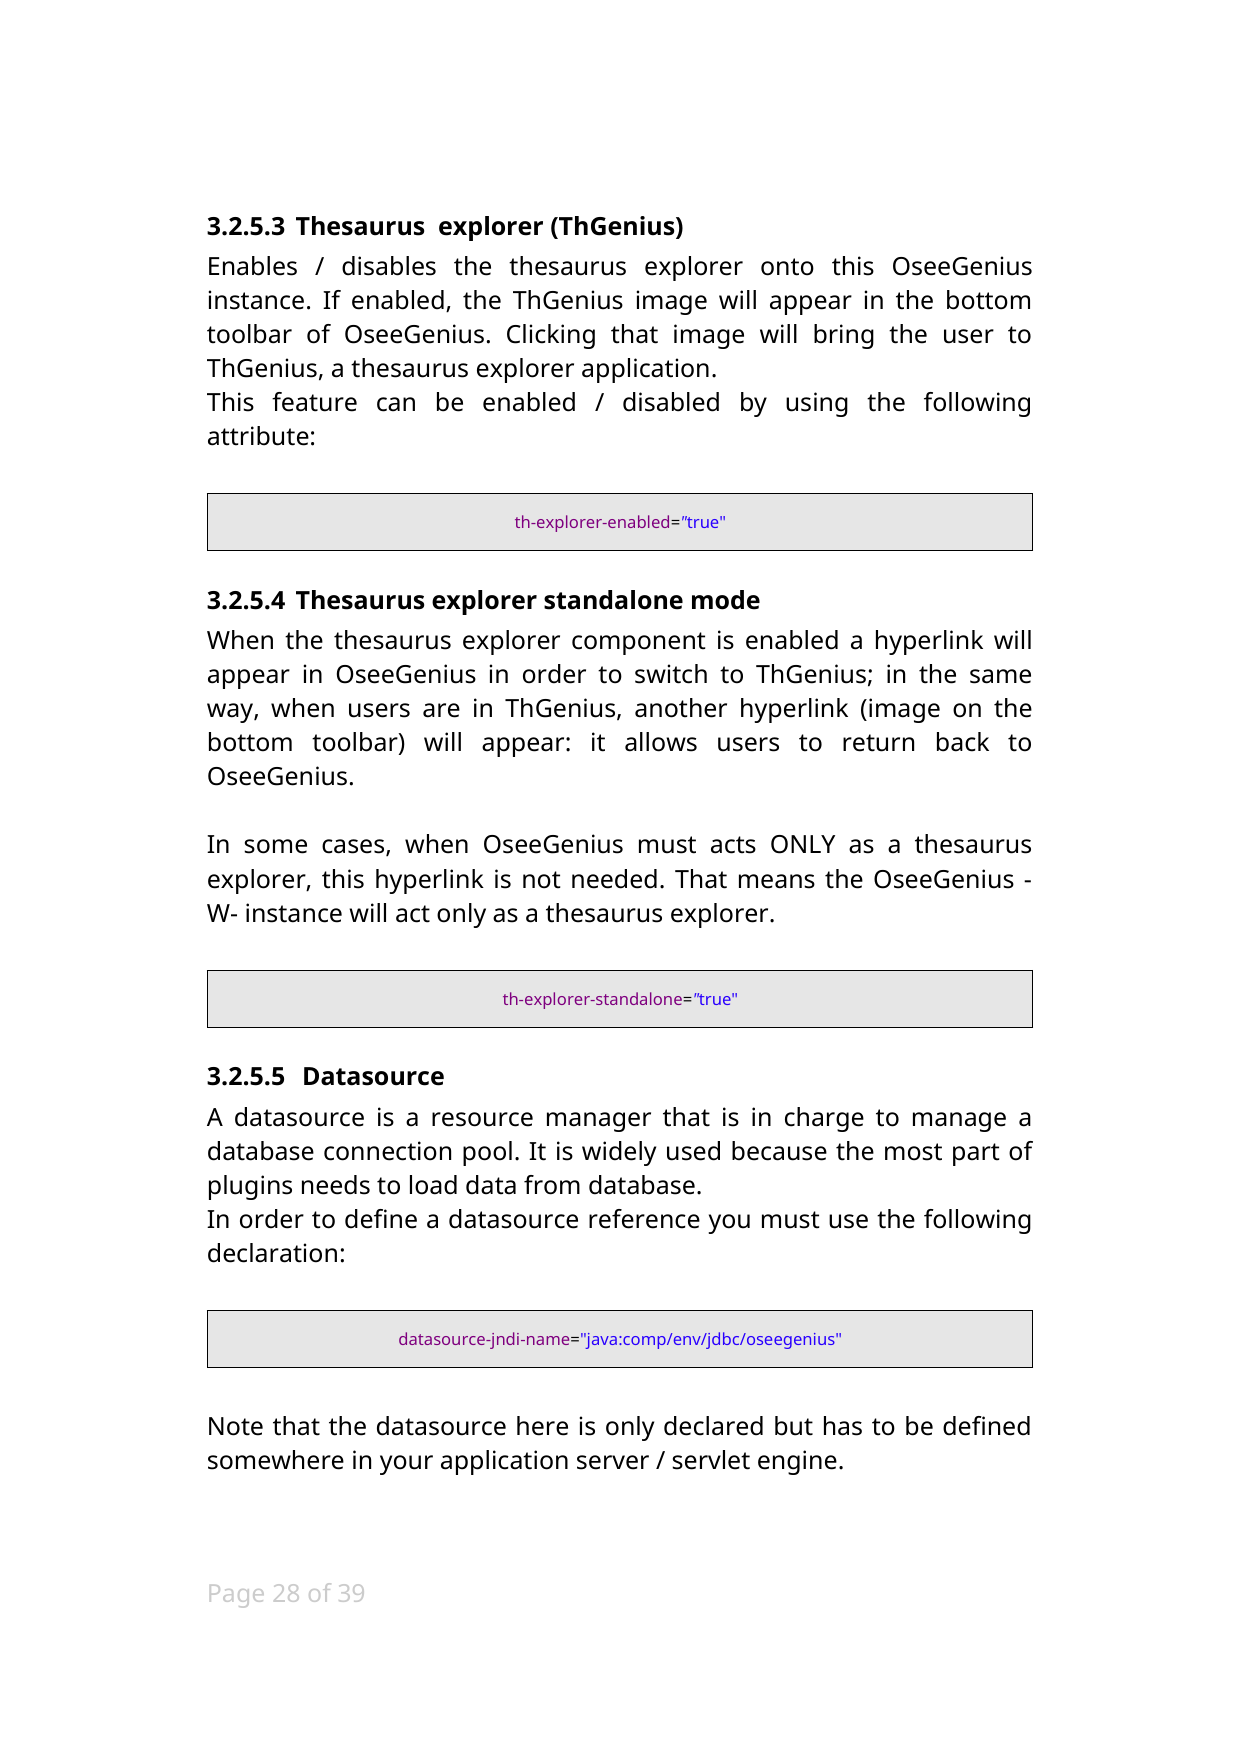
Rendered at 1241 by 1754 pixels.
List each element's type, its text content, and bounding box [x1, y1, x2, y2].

text In some cases, when OseeGenius must acts ONLY as a thesaurus explorer, this hyperlink is not needed. That means the OseeGenius -W- instance will act only as a thesaurus explorer. [207, 827, 1033, 929]
subtitle Datasource [207, 1059, 1033, 1093]
text Enables / disables the thesaurus explorer onto this OseeGenius instance. If enabled, the ThGenius image will appear in the bottom toolbar of OseeGenius. Clicking that image will bring the user to ThGenius, a thesaurus explorer application. [207, 248, 1033, 385]
text This feature can be enabled / disabled by using the following attribute: [207, 385, 1033, 453]
text datasource-jndi-name="java:comp/env/jdbc/oseegenius" [208, 1311, 1032, 1367]
text A datasource is a resource manager that is in charge to manage a database connection pool. It is widely used because the most part of plugins needs to load data from database. [207, 1099, 1033, 1202]
text th-explorer-enabled="true" [208, 494, 1032, 550]
subtitle Thesaurus explorer standalone mode [207, 582, 1033, 617]
text In order to define a datasource reference you must use the following declaration: [207, 1202, 1033, 1270]
text When the thesaurus explorer component is enabled a hyperlink will appear in OseeGenius in order to switch to ThGenius; in the same way, when users are in ThGenius, another hyperlink (image on the bottom toolbar) will appear: it allows users to return back to OseeGenius. [207, 623, 1033, 793]
subtitle Thesaurus explorer (ThGenius) [207, 208, 1033, 242]
text Note that the datasource here is only declared but has to be defined somewhere in your application server / servlet engine. [207, 1408, 1033, 1477]
text th-explorer-standalone="true" [208, 971, 1032, 1027]
